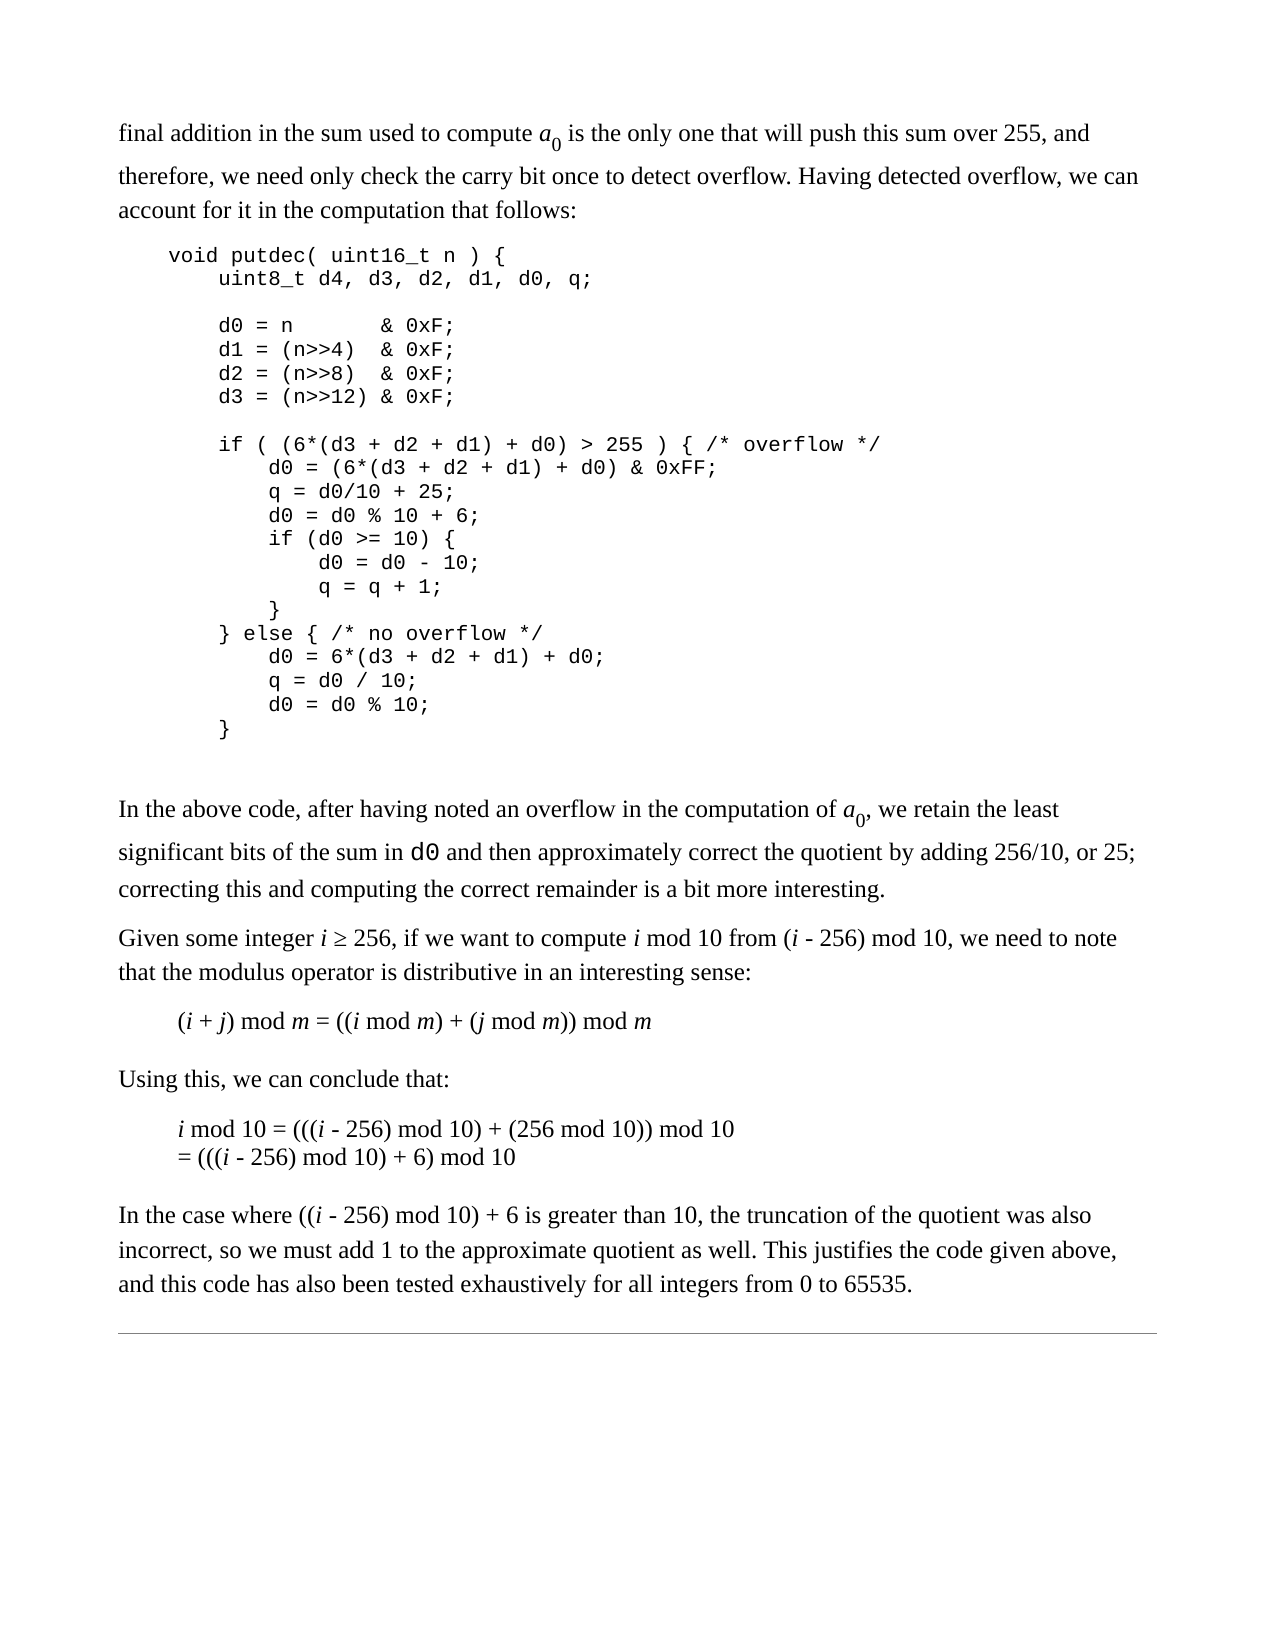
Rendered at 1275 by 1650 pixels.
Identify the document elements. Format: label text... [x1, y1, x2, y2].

text d0 = d0 % 10; [118, 694, 1157, 717]
text } else { /* no overflow */ [118, 623, 1157, 647]
text d1 = (n>>4) & 0xF; [118, 339, 1157, 363]
text final addition in the sum used to compute a0 is the only one that will push this sum over 255, and therefore, we need only check the carry bit once to detect overflow. Having detected overflow, we can account for it in the computation that follows: [118, 118, 1157, 224]
text Given some integer i ≥ 256, if we want to compute i mod 10 from (i - 256) mod 10, we need to note that the modulus operator is distributive in an interesting sense: [118, 923, 1157, 986]
text (i + j) mod m = ((i mod m) + (j mod m)) mod m [177, 1006, 1098, 1035]
text } [118, 717, 1157, 741]
text void putdec( uint16_t n ) { [118, 244, 1157, 268]
text d0 = n & 0xF; [118, 316, 1157, 339]
text In the case where ((i - 256) mod 10) + 6 is greater than 10, the truncation of the quotient was also incorrect, so we must add 1 to the approximate quotient as well. This justifies the code given above, and this code has also been tested exhaustively for all integers from 0 to 65535. [118, 1201, 1157, 1298]
text In the above code, after having noted an overflow in the computation of a0, we retain the least significant bits of the sum in d0 and then approximately correct the quotient by adding 256/10, or 25; correcting this and computing the correct remainder is a bit more interesting. [118, 794, 1157, 902]
text d3 = (n>>12) & 0xF; [118, 386, 1157, 410]
text d0 = d0 - 10; [118, 552, 1157, 576]
text q = d0 / 10; [118, 670, 1157, 694]
text i mod 10 = (((i - 256) mod 10) + (256 mod 10)) mod 10 = (((i - 256) mod 10) + 6) mod 10 [177, 1114, 1098, 1171]
text d2 = (n>>8) & 0xF; [118, 363, 1157, 386]
text d0 = d0 % 10 + 6; [118, 505, 1157, 528]
text d0 = (6*(d3 + d2 + d1) + d0) & 0xFF; [118, 457, 1157, 481]
text q = q + 1; [118, 576, 1157, 599]
text uint8_t d4, d3, d2, d1, d0, q; [118, 268, 1157, 292]
text Using this, we can conclude that: [118, 1064, 1157, 1093]
text d0 = 6*(d3 + d2 + d1) + d0; [118, 647, 1157, 670]
text if ( (6*(d3 + d2 + d1) + d0) > 255 ) { /* overflow */ [118, 434, 1157, 457]
text } [118, 599, 1157, 623]
text if (d0 >= 10) { [118, 528, 1157, 552]
text q = d0/10 + 25; [118, 481, 1157, 505]
